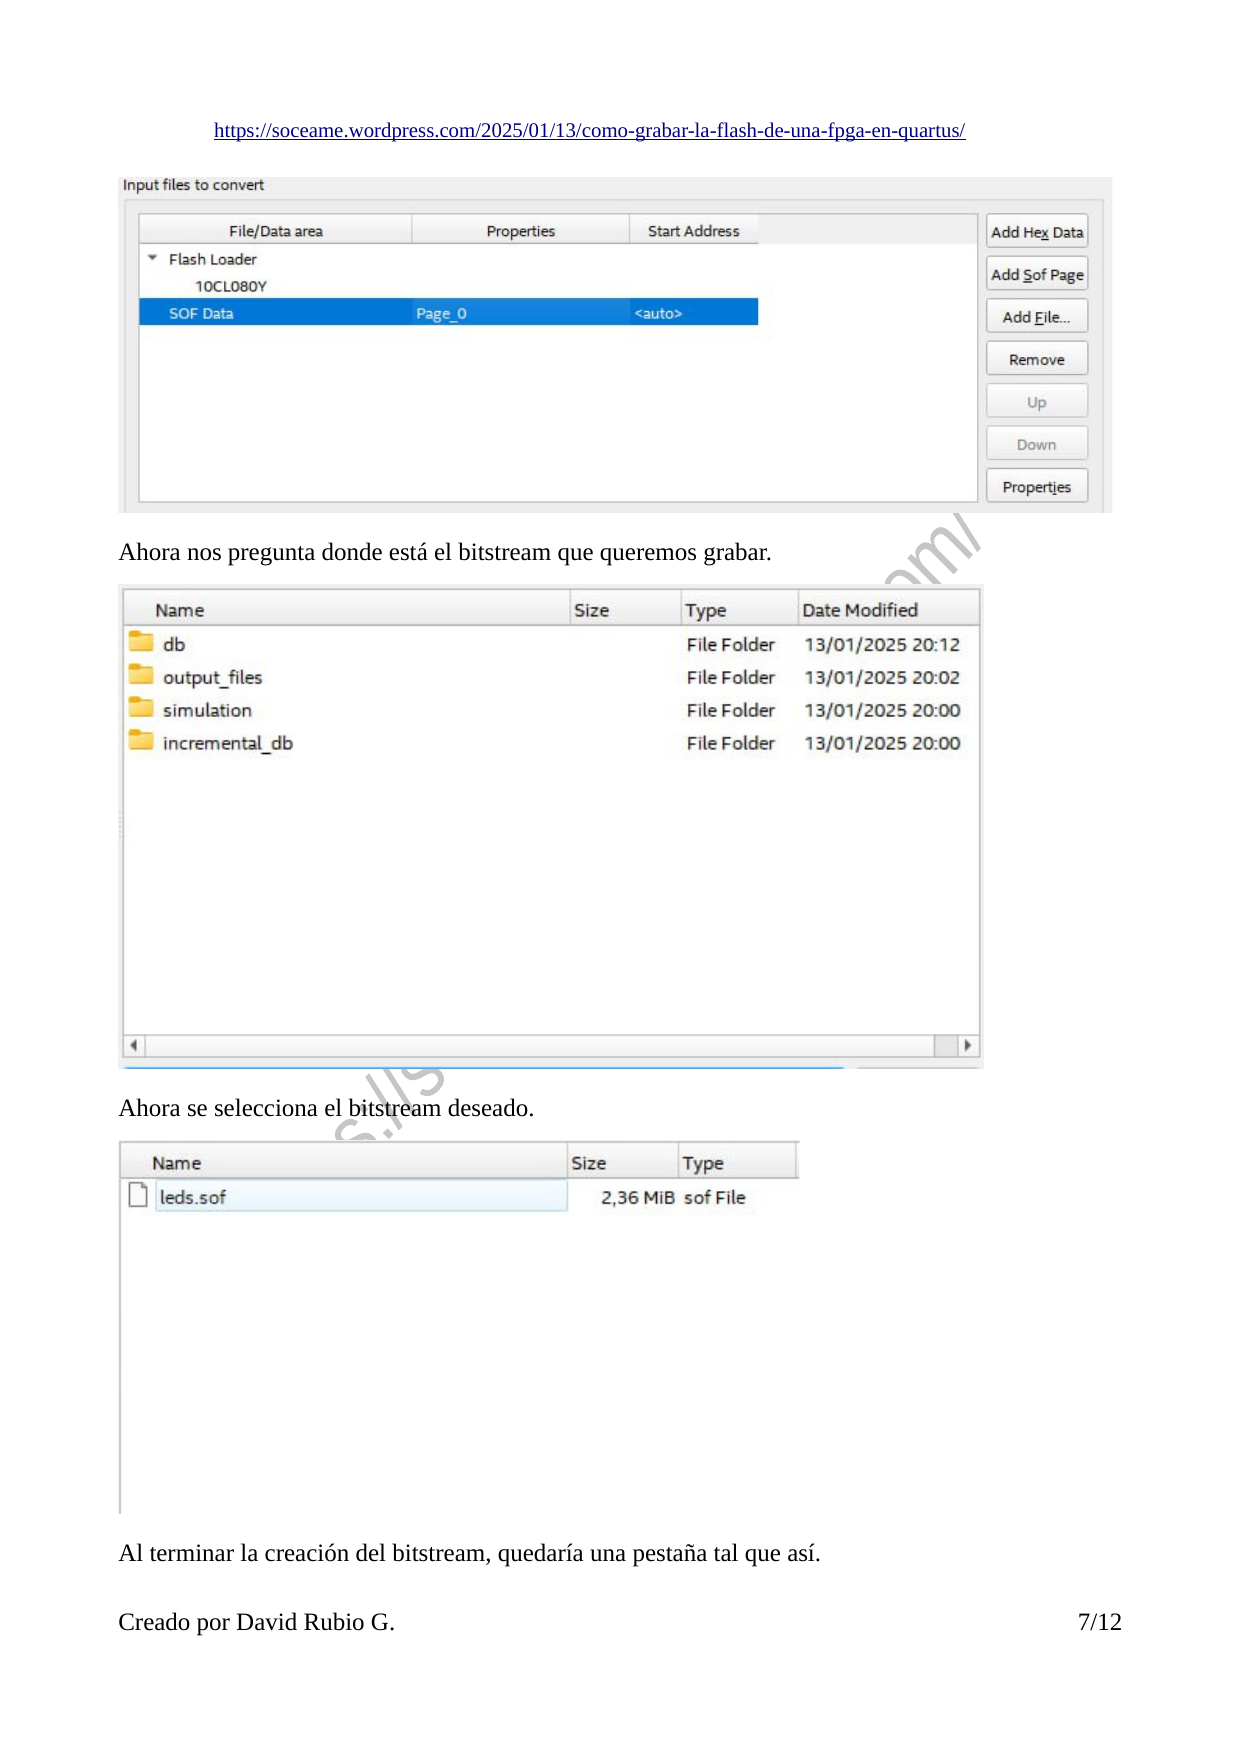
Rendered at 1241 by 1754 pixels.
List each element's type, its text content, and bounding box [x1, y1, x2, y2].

text Al terminar la creación del bitstream, quedaría una pestaña tal que así. [118, 1538, 1122, 1567]
picture [118, 584, 984, 1069]
picture [118, 1140, 800, 1514]
text Ahora se selecciona el bitstream deseado. [118, 1093, 392, 1122]
text Ahora se selecciona el bitstream deseado. [383, 1093, 1122, 1122]
picture [118, 177, 1113, 513]
text Ahora nos pregunta donde está el bitstream que queremos grabar. [118, 537, 930, 565]
text [935, 537, 1122, 565]
